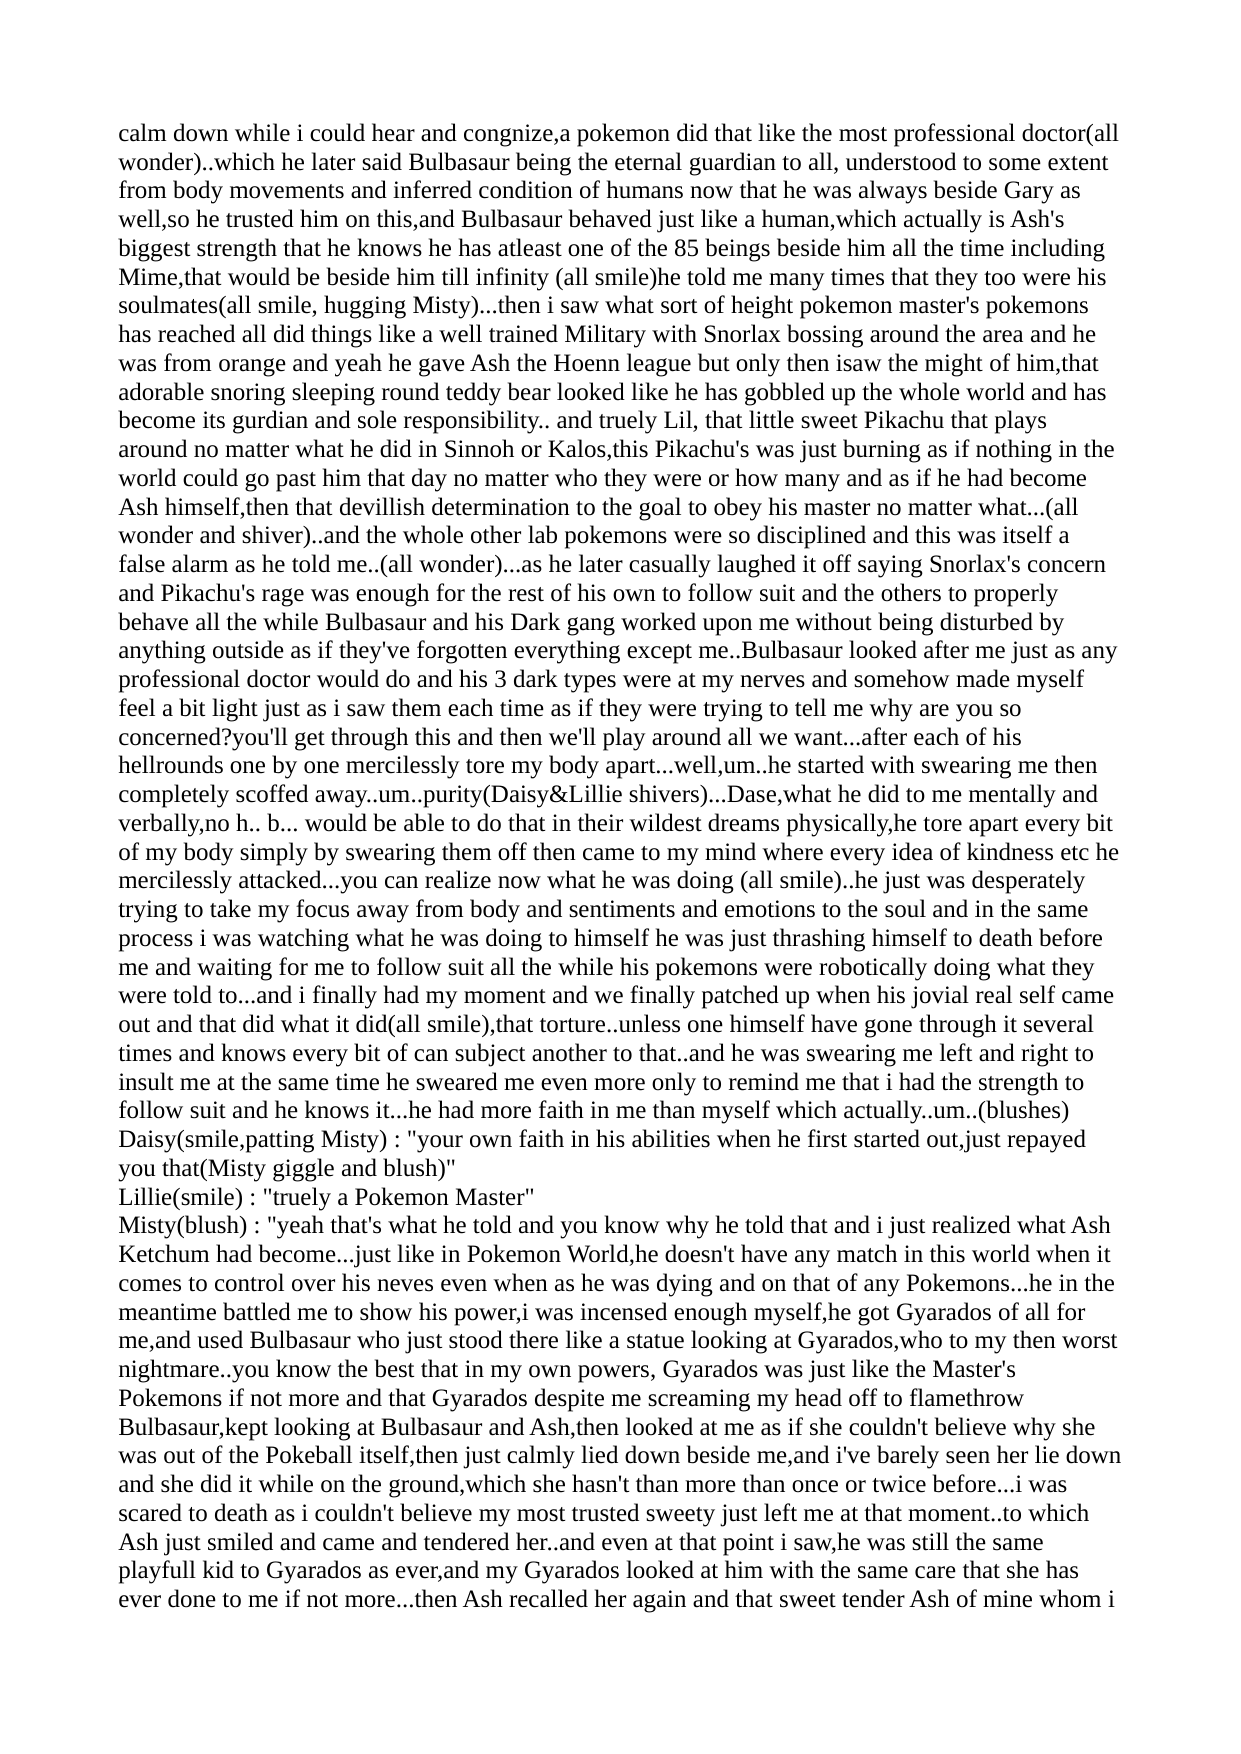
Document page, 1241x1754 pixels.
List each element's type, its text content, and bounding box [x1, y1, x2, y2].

text Misty(blush) : "yeah that's what he told and you know why he told that and i just realized what Ash Ketchum had become...just like in Pokemon World,he doesn't have any match in this world when it comes to control over his neves even when as he was dying and on that of any Pokemons...he in the meantime battled me to show his power,i was incensed enough myself,he got Gyarados of all for me,and used Bulbasaur who just stood there like a statue looking at Gyarados,who to my then worst nightmare..you know the best that in my own powers, Gyarados was just like the Master's Pokemons if not more and that Gyarados despite me screaming my head off to flamethrow Bulbasaur,kept looking at Bulbasaur and Ash,then looked at me as if she couldn't believe why she was out of the Pokeball itself,then just calmly lied down beside me,and i've barely seen her lie down and she did it while on the ground,which she hasn't than more than once or twice before...i was scared to death as i couldn't believe my most trusted sweety just left me at that moment..to which Ash just smiled and came and tendered her..and even at that point i saw,he was still the same playfull kid to Gyarados as ever,and my Gyarados looked at him with the same care that she has ever done to me if not more...then Ash recalled her again and that sweet tender Ash of mine whom i [118, 1211, 1122, 1613]
text Daisy(smile,patting Misty) : "your own faith in his abilities when he first started out,just repayed you that(Misty giggle and blush)" [118, 1124, 1122, 1182]
text calm down while i could hear and congnize,a pokemon did that like the most professional doctor(all wonder)..which he later said Bulbasaur being the eternal guardian to all, understood to some extent from body movements and inferred condition of humans now that he was always beside Gary as well,so he trusted him on this,and Bulbasaur behaved just like a human,which actually is Ash's biggest strength that he knows he has atleast one of the 85 beings beside him all the time including Mime,that would be beside him till infinity (all smile)he told me many times that they too were his soulmates(all smile, hugging Misty)...then i saw what sort of height pokemon master's pokemons has reached all did things like a well trained Military with Snorlax bossing around the area and he was from orange and yeah he gave Ash the Hoenn league but only then isaw the might of him,that adorable snoring sleeping round teddy bear looked like he has gobbled up the whole world and has become its gurdian and sole responsibility.. and truely Lil, that little sweet Pikachu that plays around no matter what he did in Sinnoh or Kalos,this Pikachu's was just burning as if nothing in the world could go past him that day no matter who they were or how many and as if he had become Ash himself,then that devillish determination to the goal to obey his master no matter what...(all wonder and shiver)..and the whole other lab pokemons were so disciplined and this was itself a false alarm as he told me..(all wonder)...as he later casually laughed it off saying Snorlax's concern and Pikachu's rage was enough for the rest of his own to follow suit and the others to properly behave all the while Bulbasaur and his Dark gang worked upon me without being disturbed by anything outside as if they've forgotten everything except me..Bulbasaur looked after me just as any professional doctor would do and his 3 dark types were at my nerves and somehow made myself feel a bit light just as i saw them each time as if they were trying to tell me why are you so concerned?you'll get through this and then we'll play around all we want...after each of his hellrounds one by one mercilessly tore my body apart...well,um..he started with swearing me then completely scoffed away..um..purity(Daisy&Lillie shivers)...Dase,what he did to me mentally and verbally,no h.. b... would be able to do that in their wildest dreams physically,he tore apart every bit of my body simply by swearing them off then came to my mind where every idea of kindness etc he mercilessly attacked...you can realize now what he was doing (all smile)..he just was desperately trying to take my focus away from body and sentiments and emotions to the soul and in the same process i was watching what he was doing to himself he was just thrashing himself to death before me and waiting for me to follow suit all the while his pokemons were robotically doing what they were told to...and i finally had my moment and we finally patched up when his jovial real self came out and that did what it did(all smile),that torture..unless one himself have gone through it several times and knows every bit of can subject another to that..and he was swearing me left and right to insult me at the same time he sweared me even more only to remind me that i had the strength to follow suit and he knows it...he had more faith in me than myself which actually..um..(blushes) [118, 118, 1122, 1124]
text Lillie(smile) : "truely a Pokemon Master" [118, 1182, 1122, 1211]
